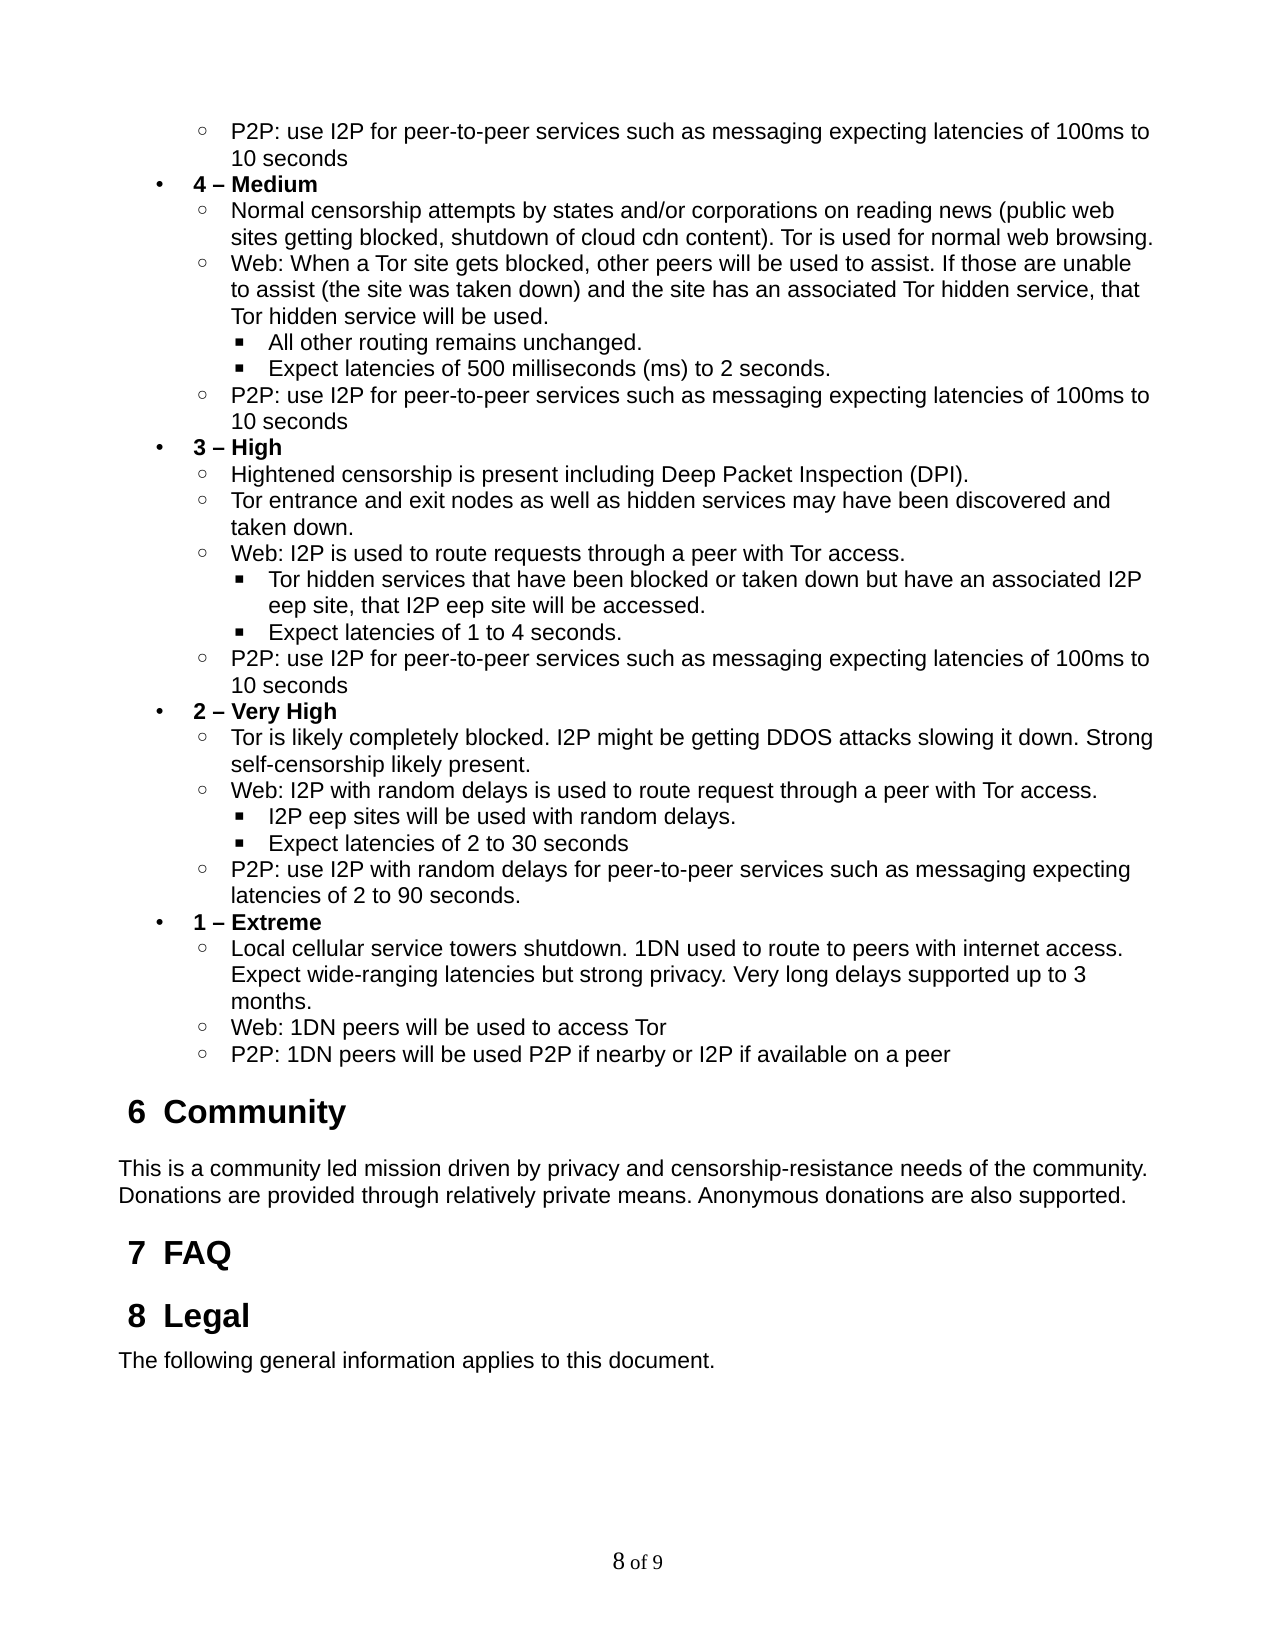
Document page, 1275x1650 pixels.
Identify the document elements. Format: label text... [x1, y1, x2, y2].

list Tor is likely completely blocked. I2P might be getting DDOS attacks slowing it down. Strong self-censorship likely present. [193, 724, 1157, 777]
subtitle Legal [118, 1296, 1157, 1335]
list P2P: use I2P for peer-to-peer services such as messaging expecting latencies of 100ms to 10 seconds [193, 382, 1157, 434]
list P2P: use I2P for peer-to-peer services such as messaging expecting latencies of 100ms to 10 seconds [193, 645, 1157, 698]
subtitle FAQ [118, 1233, 1157, 1271]
list This is a community led mission driven by privacy and censorship-resistance needs of the community. Donations are provided through relatively private means. Anonymous donations are also supported. [118, 1155, 1157, 1208]
list Web: When a Tor site gets blocked, other peers will be used to assist. If those are unable to assist (the site was taken down) and the site has an associated Tor hidden service, that Tor hidden service will be used. [193, 250, 1157, 329]
list Expect latencies of 2 to 30 seconds [231, 830, 1157, 856]
list All other routing remains unchanged. [231, 329, 1157, 355]
list Tor entrance and exit nodes as well as hidden services may have been discovered and taken down. [193, 487, 1157, 540]
list 3 – High [156, 434, 1157, 461]
list 2 – Very High [156, 698, 1157, 724]
list Web: I2P with random delays is used to route request through a peer with Tor access. [193, 777, 1157, 803]
text The following general information applies to this document. [118, 1347, 1157, 1374]
list P2P: 1DN peers will be used P2P if nearby or I2P if available on a peer [193, 1041, 1157, 1067]
list P2P: use I2P for peer-to-peer services such as messaging expecting latencies of 100ms to 10 seconds [193, 118, 1157, 171]
list Normal censorship attempts by states and/or corporations on reading news (public web sites getting blocked, shutdown of cloud cdn content). Tor is used for normal web browsing. [193, 197, 1157, 250]
list I2P eep sites will be used with random delays. [231, 803, 1157, 830]
list Local cellular service towers shutdown. 1DN used to route to peers with internet access. Expect wide-ranging latencies but strong privacy. Very long delays supported up to 3 months. [193, 935, 1157, 1014]
list P2P: use I2P with random delays for peer-to-peer services such as messaging expecting latencies of 2 to 90 seconds. [193, 856, 1157, 909]
list Hightened censorship is present including Deep Packet Inspection (DPI). [193, 461, 1157, 487]
list Tor hidden services that have been blocked or taken down but have an associated I2P eep site, that I2P eep site will be accessed. [231, 566, 1157, 619]
list Expect latencies of 1 to 4 seconds. [231, 619, 1157, 645]
subtitle Community [118, 1092, 1157, 1130]
list 4 – Medium [156, 171, 1157, 197]
list Expect latencies of 500 milliseconds (ms) to 2 seconds. [231, 355, 1157, 382]
list 1 – Extreme [156, 909, 1157, 935]
list Web: 1DN peers will be used to access Tor [193, 1014, 1157, 1041]
list Web: I2P is used to route requests through a peer with Tor access. [193, 540, 1157, 566]
